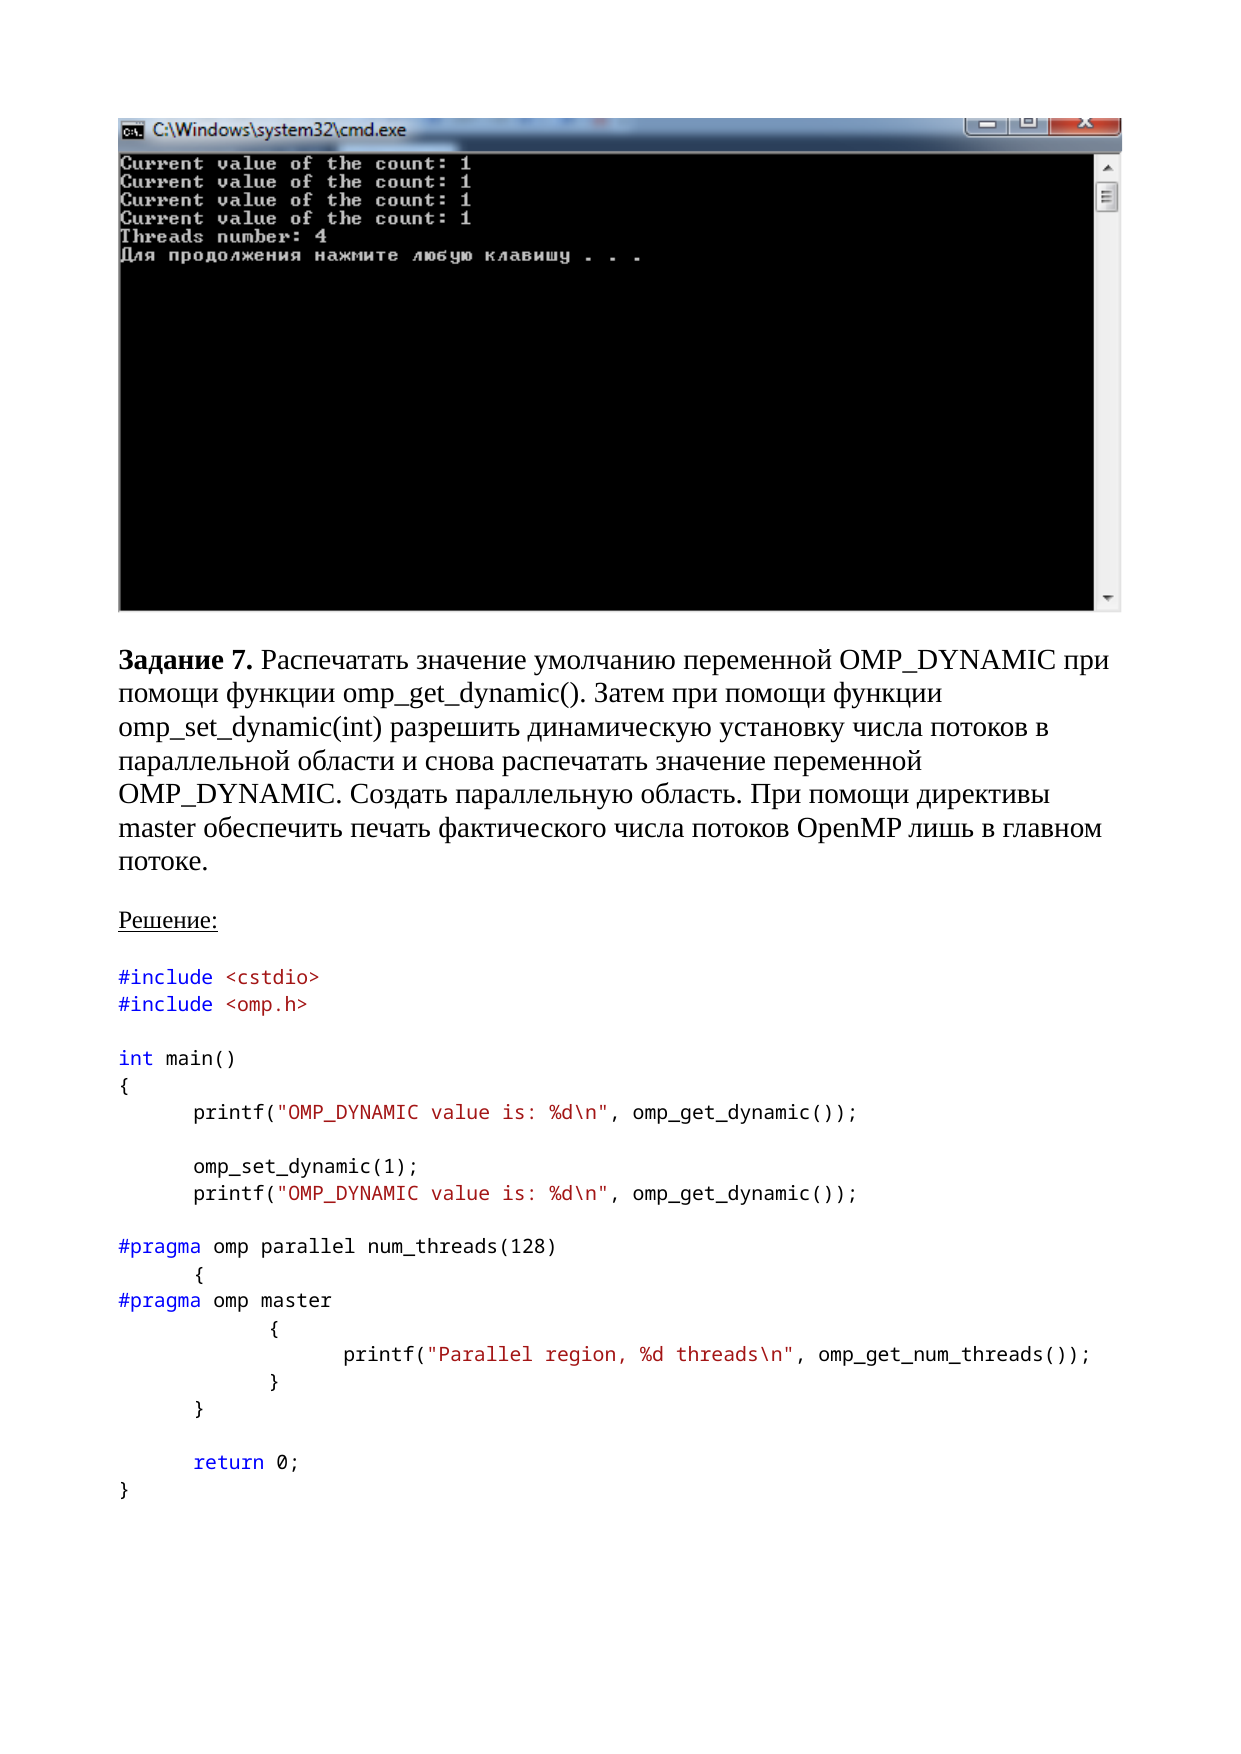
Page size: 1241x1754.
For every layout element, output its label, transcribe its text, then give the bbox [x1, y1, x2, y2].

text printf("OMP_DYNAMIC value is: %d\n", omp_get_dynamic()); [118, 1098, 1122, 1125]
text { [118, 1260, 1122, 1287]
picture [118, 118, 1123, 614]
text omp_set_dynamic(1); [118, 1152, 1122, 1179]
text printf("OMP_DYNAMIC value is: %d\n", omp_get_dynamic()); [118, 1179, 1122, 1206]
text #pragma omp master [118, 1287, 1122, 1314]
text return 0; [118, 1449, 1122, 1476]
text } [118, 1368, 1122, 1395]
text #include <cstdio> [118, 963, 1122, 990]
text #pragma omp parallel num_threads(128) [118, 1233, 1122, 1260]
text } [118, 1395, 1122, 1422]
text { [118, 1314, 1122, 1341]
text Решение: [118, 906, 1122, 934]
text { [118, 1071, 1122, 1098]
text printf("Parallel region, %d threads\n", omp_get_num_threads()); [118, 1341, 1122, 1368]
text Задание 7. Распечатать значение умолчанию переменной OMP_DYNAMIC при помощи функции omp_get_dynamic(). Затем при помощи функции omp_set_dynamic(int) разрешить динамическую установку числа потоков в параллельной области и снова распечатать значение переменной OMP_DYNAMIC. Cоздать параллельную область. При помощи директивы master обеспечить печать фактического числа потоков OpenMP лишь в главном потоке. [118, 642, 1122, 877]
text #include <omp.h> [118, 990, 1122, 1017]
text int main() [118, 1044, 1122, 1071]
text } [118, 1476, 1122, 1503]
